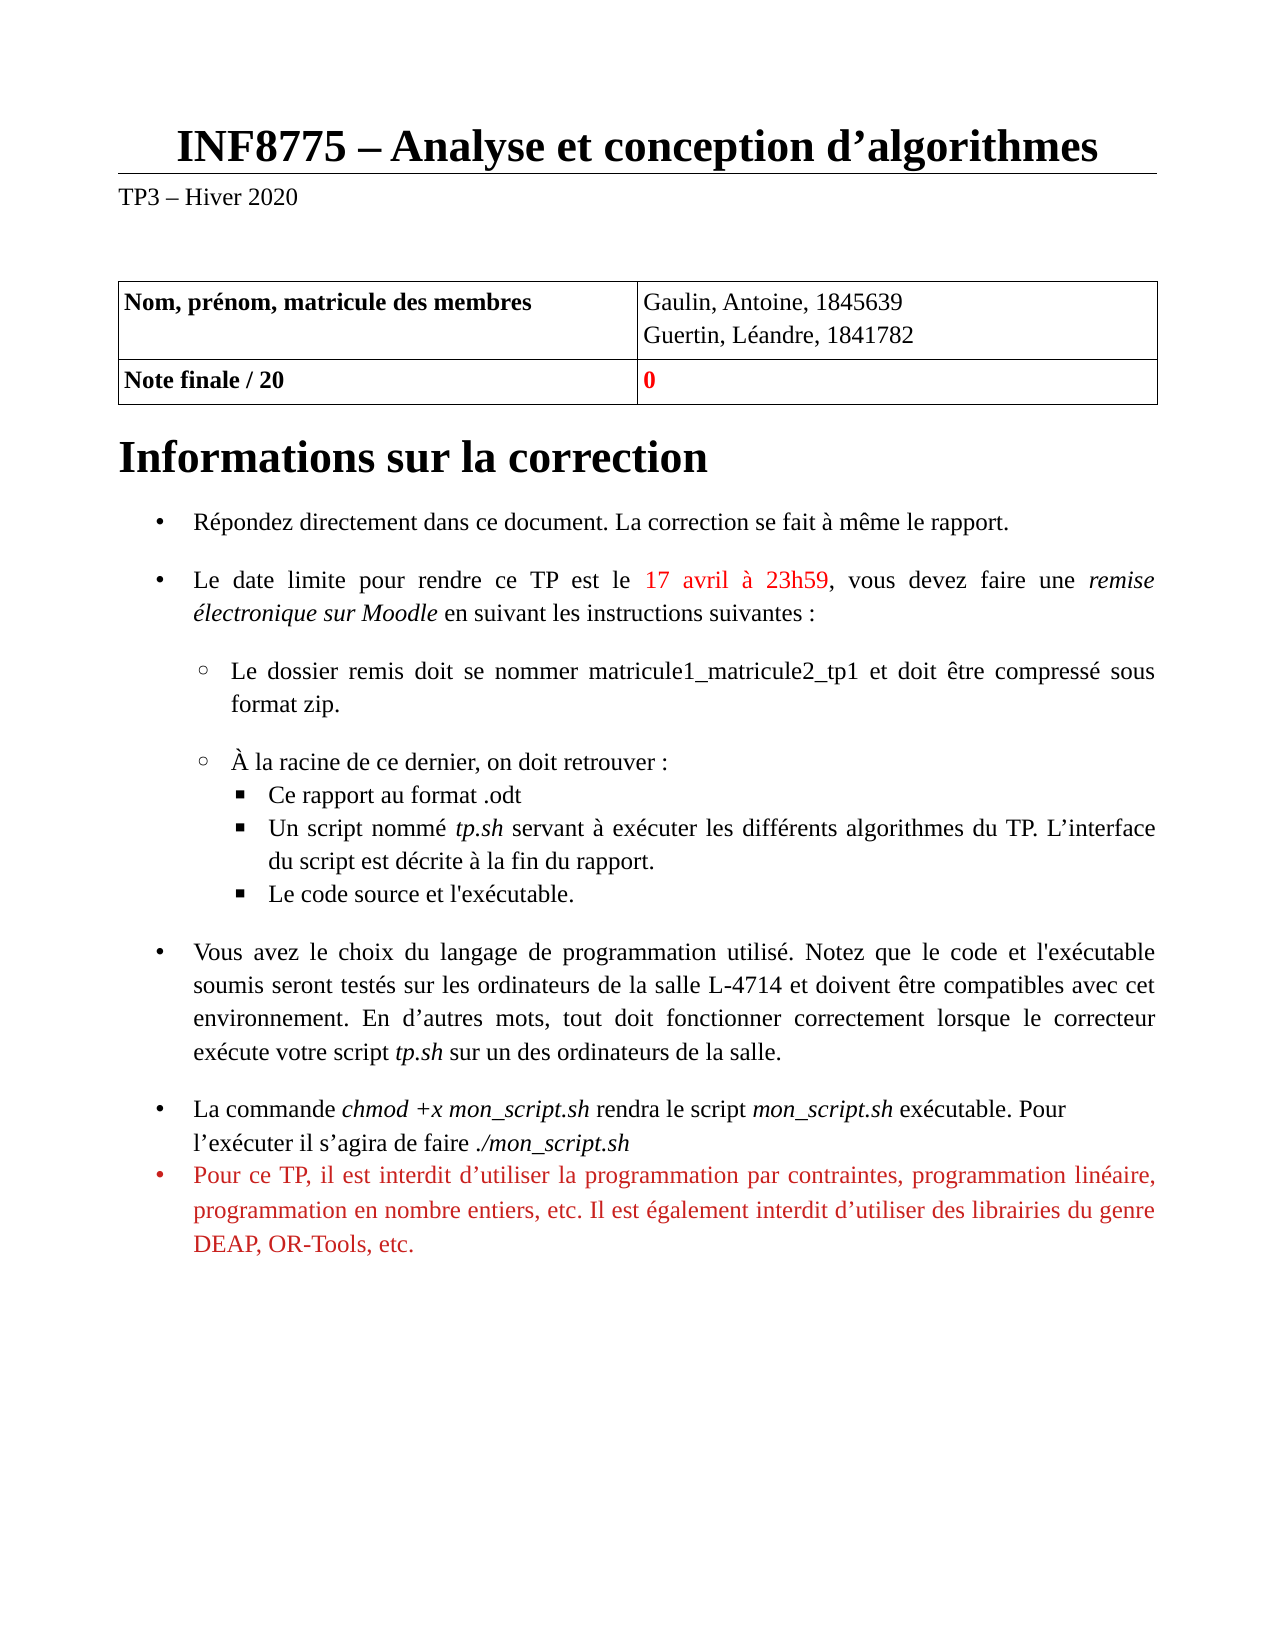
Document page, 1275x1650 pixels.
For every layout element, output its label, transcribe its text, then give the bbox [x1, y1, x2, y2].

table_header Gaulin, Antoine, 1845639 Guertin, Léandre, 1841782 [638, 282, 1157, 359]
subtitle INF8775 – Analyse et conception d’algorithmes [118, 118, 1157, 173]
list Vous avez le choix du langage de programmation utilisé. Notez que le code et l'exécutable soumis seront testés sur les ordinateurs de la salle L-4714 et doivent être compatibles avec cet environnement. En d’autres mots, tout doit fonctionner correctement lorsque le correcteur exécute votre script tp.sh sur un des ordinateurs de la salle. [156, 937, 1157, 1065]
text TP3 – Hiver 2020 [118, 182, 1157, 211]
list Ce rapport au format .odt [231, 780, 1157, 809]
table_header Nom, prénom, matricule des membres [119, 282, 637, 359]
list Le dossier remis doit se nommer matricule1_matricule2_tp1 et doit être compressé sous format zip. [193, 656, 1157, 718]
list Un script nommé tp.sh servant à exécuter les différents algorithmes du TP. L’interface du script est décrite à la fin du rapport. [231, 813, 1157, 875]
list Le date limite pour rendre ce TP est le 17 avril à 23h59, vous devez faire une remise électronique sur Moodle en suivant les instructions suivantes : [156, 565, 1157, 627]
list À la racine de ce dernier, on doit retrouver : [193, 747, 1157, 776]
subtitle Informations sur la correction [118, 429, 1157, 482]
list Pour ce TP, il est interdit d’utiliser la programmation par contraintes, programmation linéaire, programmation en nombre entiers, etc. Il est également interdit d’utiliser des librairies du genre DEAP, OR-Tools, etc. [156, 1161, 1157, 1258]
list La commande chmod +x mon_script.sh rendra le script mon_script.sh exécutable. Pour l’exécuter il s’agira de faire ./mon_script.sh [156, 1094, 1157, 1156]
list Répondez directement dans ce document. La correction se fait à même le rapport. [156, 507, 1157, 536]
table_cell 0 [638, 360, 1157, 404]
table_cell Note finale / 20 [119, 360, 637, 404]
list Le code source et l'exécutable. [231, 879, 1157, 908]
